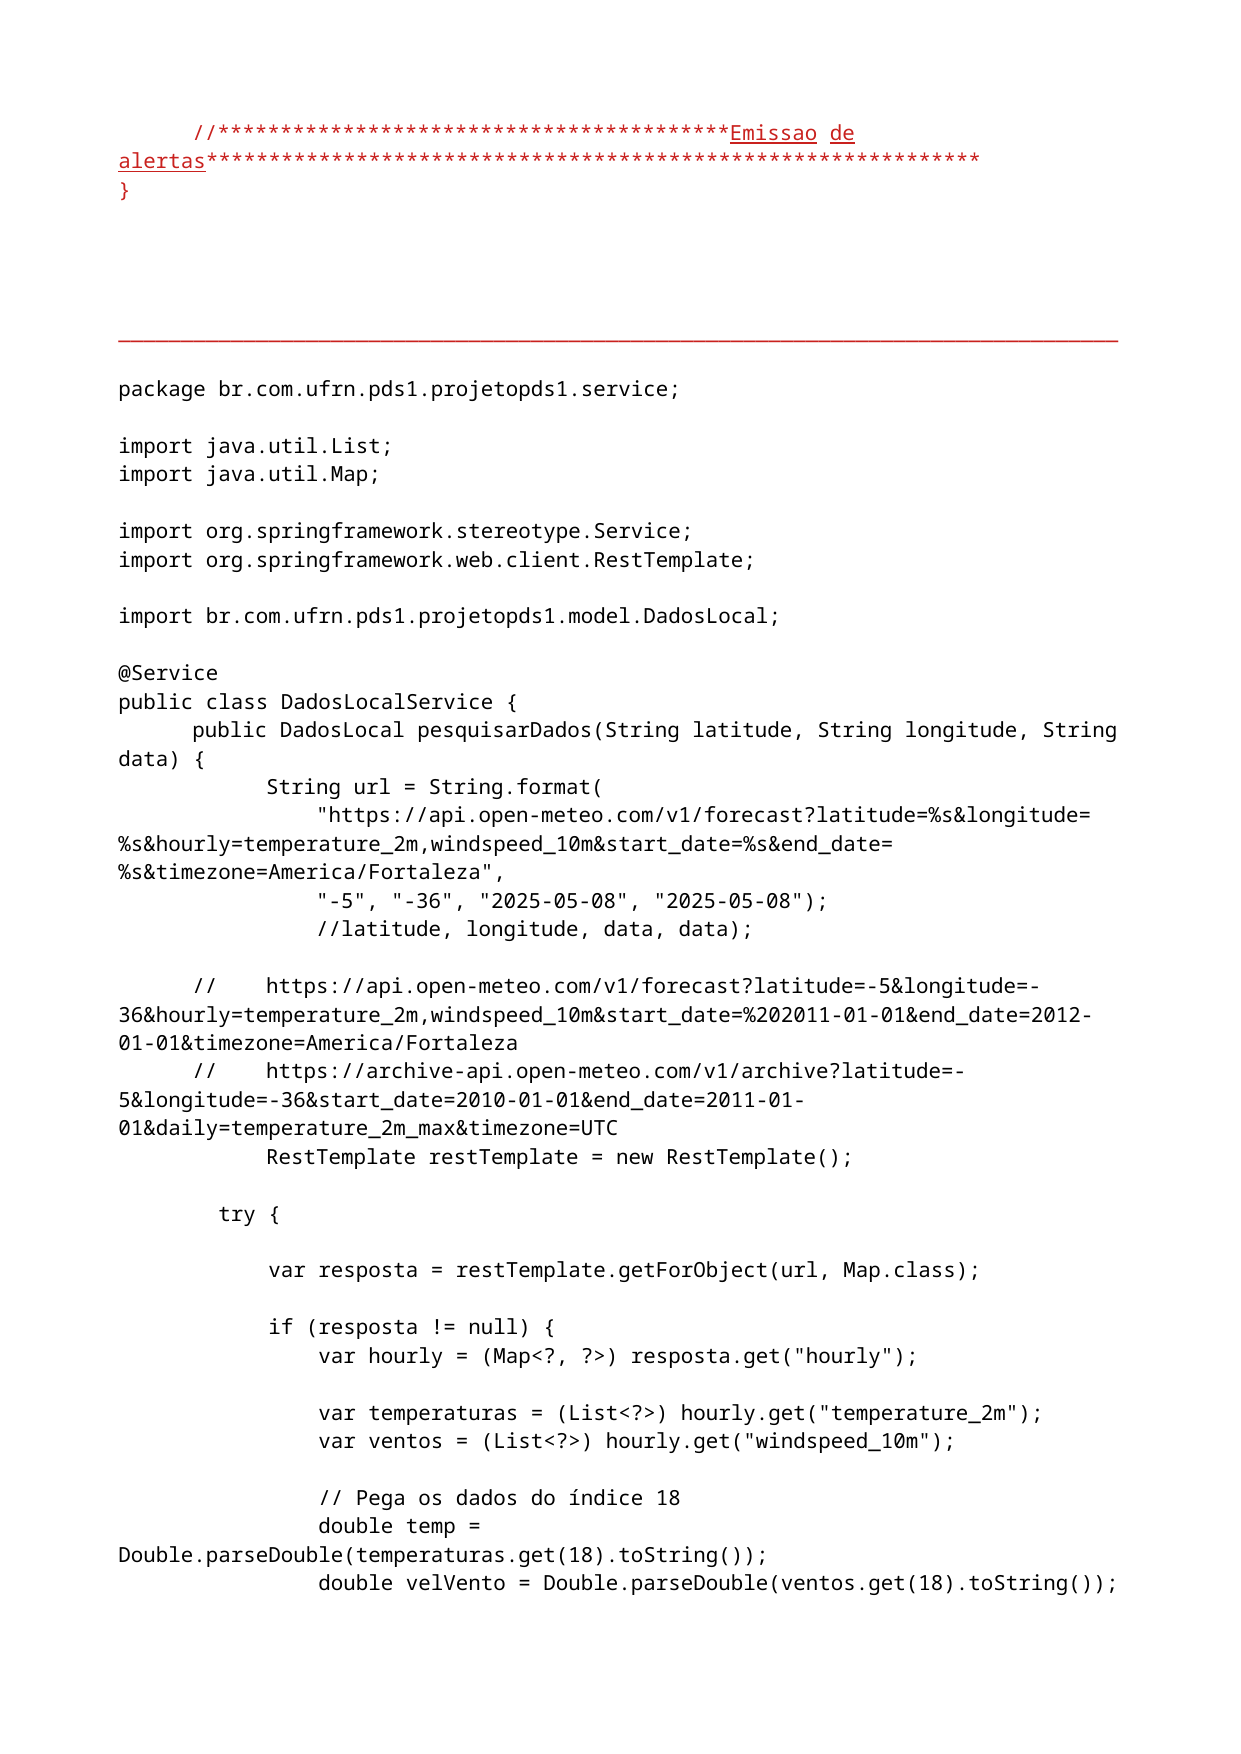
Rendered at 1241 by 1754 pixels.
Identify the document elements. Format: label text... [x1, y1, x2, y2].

text package br.com.ufrn.pds1.projetopds1.service; [118, 374, 1122, 402]
text var temperaturas = (List<?>) hourly.get("temperature_2m"); [118, 1398, 1122, 1426]
text import br.com.ufrn.pds1.projetopds1.model.DadosLocal; [118, 602, 1122, 630]
text public class DadosLocalService { [118, 687, 1122, 715]
text "-5", "-36", "2025-05-08", "2025-05-08"); [118, 886, 1122, 914]
text // https://archive-api.open-meteo.com/v1/archive?latitude=-5&longitude=-36&start_date=2010-01-01&end_date=2011-01-01&daily=temperature_2m_max&timezone=UTC [118, 1057, 1122, 1142]
text try { [118, 1199, 1122, 1227]
text ________________________________________________________________________________ [118, 317, 1122, 346]
text //*****************************************Emissao de alertas************************************************************** [118, 118, 1122, 175]
text } [118, 175, 1122, 203]
text // https://api.open-meteo.com/v1/forecast?latitude=-5&longitude=-36&hourly=temperature_2m,windspeed_10m&start_date=%202011-01-01&end_date=2012-01-01&timezone=America/Fortaleza [118, 971, 1122, 1057]
text var ventos = (List<?>) hourly.get("windspeed_10m"); [118, 1426, 1122, 1455]
text @Service [118, 658, 1122, 687]
text // Pega os dados do índice 18 [118, 1483, 1122, 1512]
text public DadosLocal pesquisarDados(String latitude, String longitude, String data) { [118, 715, 1122, 772]
text import java.util.List; [118, 431, 1122, 459]
text double temp = Double.parseDouble(temperaturas.get(18).toString()); [118, 1512, 1122, 1568]
text import org.springframework.stereotype.Service; [118, 516, 1122, 545]
text "https://api.open-meteo.com/v1/forecast?latitude=%s&longitude=%s&hourly=temperature_2m,windspeed_10m&start_date=%s&end_date=%s&timezone=America/Fortaleza", [118, 801, 1122, 886]
text import java.util.Map; [118, 459, 1122, 488]
text String url = String.format( [118, 772, 1122, 801]
text RestTemplate restTemplate = new RestTemplate(); [118, 1142, 1122, 1170]
text double velVento = Double.parseDouble(ventos.get(18).toString()); [118, 1568, 1122, 1597]
text var hourly = (Map<?, ?>) resposta.get("hourly"); [118, 1341, 1122, 1369]
text if (resposta != null) { [118, 1312, 1122, 1341]
text import org.springframework.web.client.RestTemplate; [118, 545, 1122, 573]
text var resposta = restTemplate.getForObject(url, Map.class); [118, 1256, 1122, 1284]
text //latitude, longitude, data, data); [118, 914, 1122, 943]
